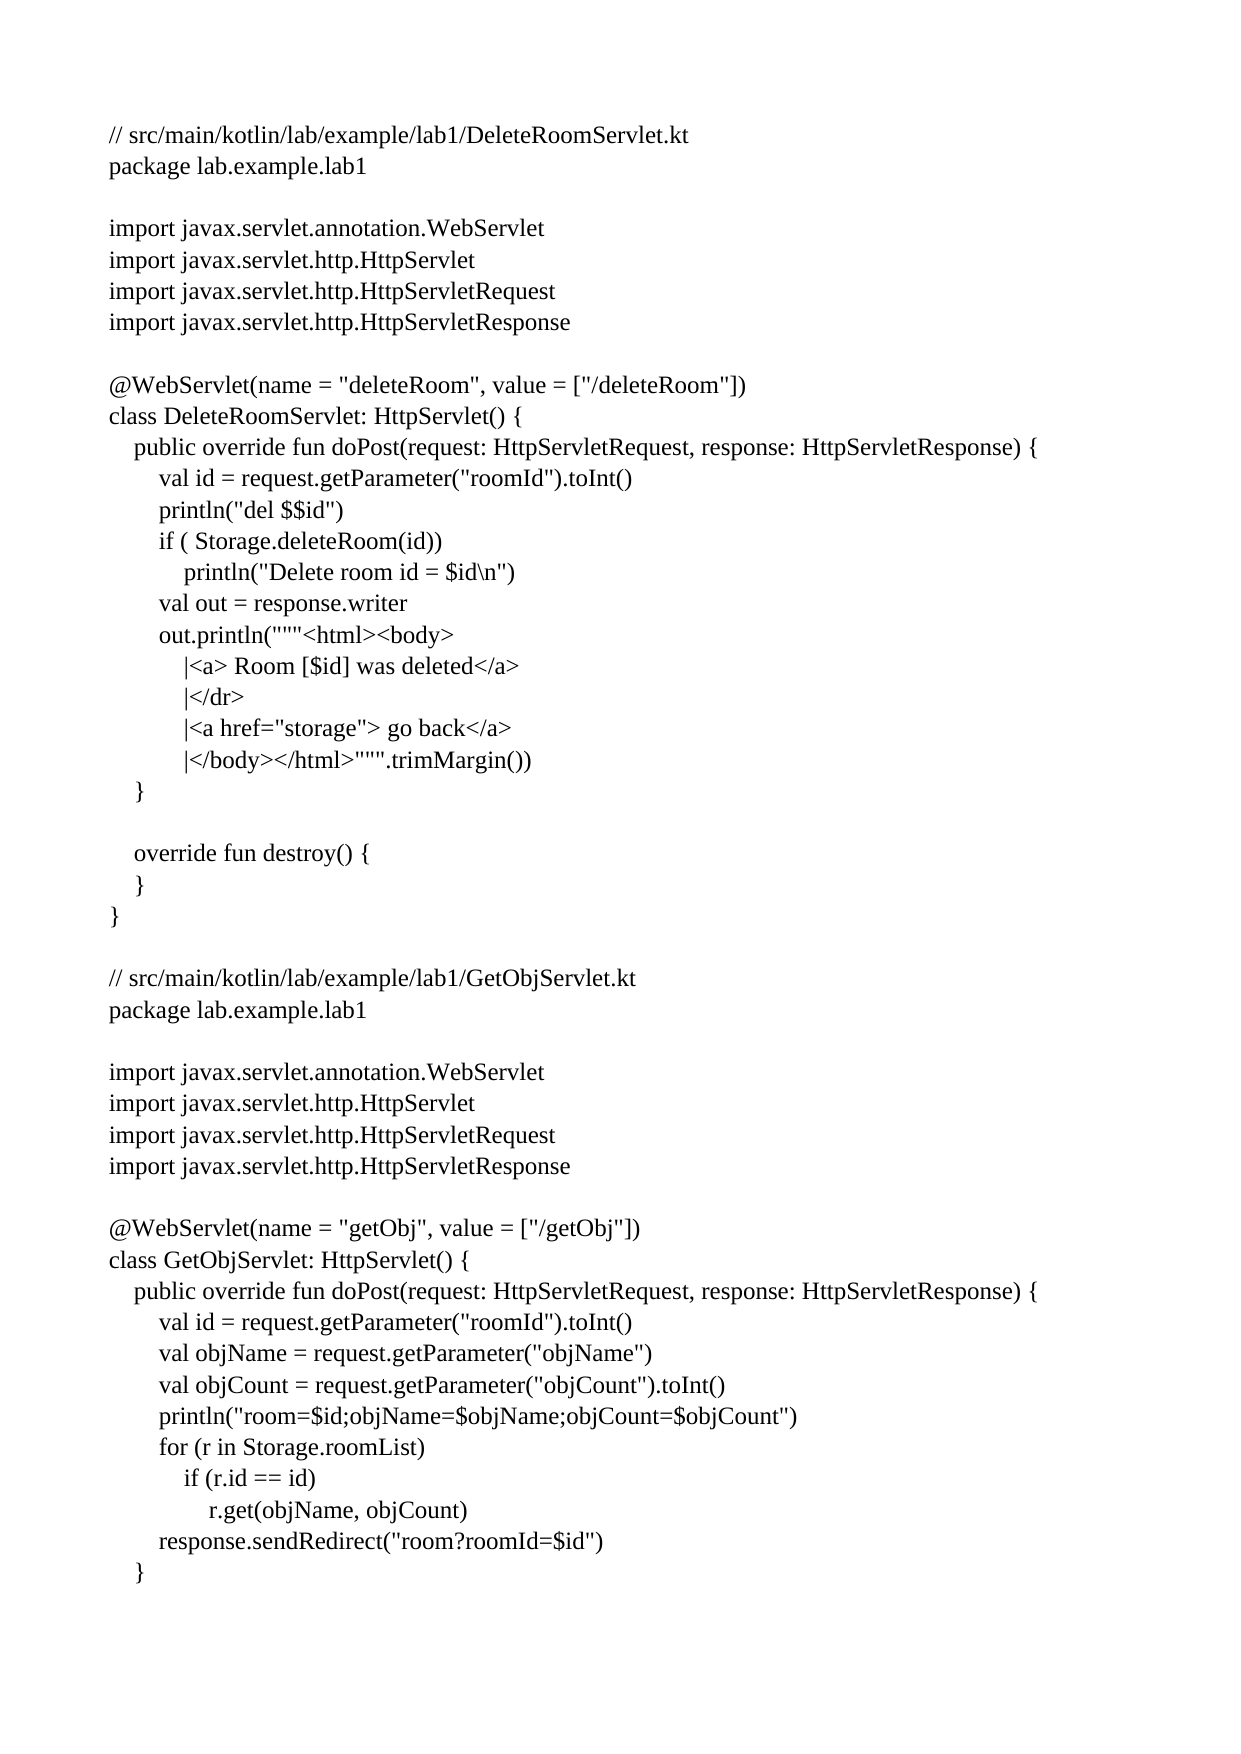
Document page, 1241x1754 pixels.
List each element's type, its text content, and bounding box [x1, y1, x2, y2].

text for (r in Storage.roomList) [108, 1431, 1134, 1462]
text public override fun doPost(request: HttpServletRequest, response: HttpServletResponse) { [108, 1274, 1134, 1306]
text class DeleteRoomServlet: HttpServlet() { [108, 399, 1134, 431]
text |</dr> [108, 681, 1134, 712]
text public override fun doPost(request: HttpServletRequest, response: HttpServletResponse) { [108, 431, 1134, 462]
text import javax.servlet.annotation.WebServlet [108, 212, 1134, 243]
text r.get(objName, objCount) [108, 1493, 1134, 1524]
text import javax.servlet.http.HttpServletResponse [108, 306, 1134, 337]
text // src/main/kotlin/lab/example/lab1/GetObjServlet.kt [108, 962, 1134, 993]
text override fun destroy() { [108, 837, 1134, 868]
text } [108, 868, 1134, 899]
text // src/main/kotlin/lab/example/lab1/DeleteRoomServlet.kt [108, 118, 1134, 149]
text val out = response.writer [108, 587, 1134, 618]
text package lab.example.lab1 [108, 993, 1134, 1024]
text import javax.servlet.annotation.WebServlet [108, 1056, 1134, 1087]
text |</body></html>""".trimMargin()) [108, 743, 1134, 774]
text class GetObjServlet: HttpServlet() { [108, 1243, 1134, 1274]
text println("del $$id") [108, 493, 1134, 524]
text println("room=$id;objName=$objName;objCount=$objCount") [108, 1399, 1134, 1431]
text } [108, 774, 1134, 806]
text val id = request.getParameter("roomId").toInt() [108, 1306, 1134, 1337]
text import javax.servlet.http.HttpServletResponse [108, 1149, 1134, 1181]
text import javax.servlet.http.HttpServlet [108, 243, 1134, 274]
text } [108, 899, 1134, 931]
text @WebServlet(name = "deleteRoom", value = ["/deleteRoom"]) [108, 368, 1134, 399]
text out.println("""<html><body> [108, 618, 1134, 649]
text import javax.servlet.http.HttpServlet [108, 1087, 1134, 1118]
text } [108, 1556, 1134, 1587]
text val id = request.getParameter("roomId").toInt() [108, 462, 1134, 493]
text response.sendRedirect("room?roomId=$id") [108, 1524, 1134, 1556]
text val objName = request.getParameter("objName") [108, 1337, 1134, 1368]
text package lab.example.lab1 [108, 149, 1134, 181]
text import javax.servlet.http.HttpServletRequest [108, 1118, 1134, 1149]
text @WebServlet(name = "getObj", value = ["/getObj"]) [108, 1212, 1134, 1243]
text |<a href="storage"> go back</a> [108, 712, 1134, 743]
text if (r.id == id) [108, 1462, 1134, 1493]
text if ( Storage.deleteRoom(id)) [108, 524, 1134, 556]
text println("Delete room id = $id\n") [108, 556, 1134, 587]
text val objCount = request.getParameter("objCount").toInt() [108, 1368, 1134, 1399]
text import javax.servlet.http.HttpServletRequest [108, 274, 1134, 306]
text |<a> Room [$id] was deleted</a> [108, 649, 1134, 681]
